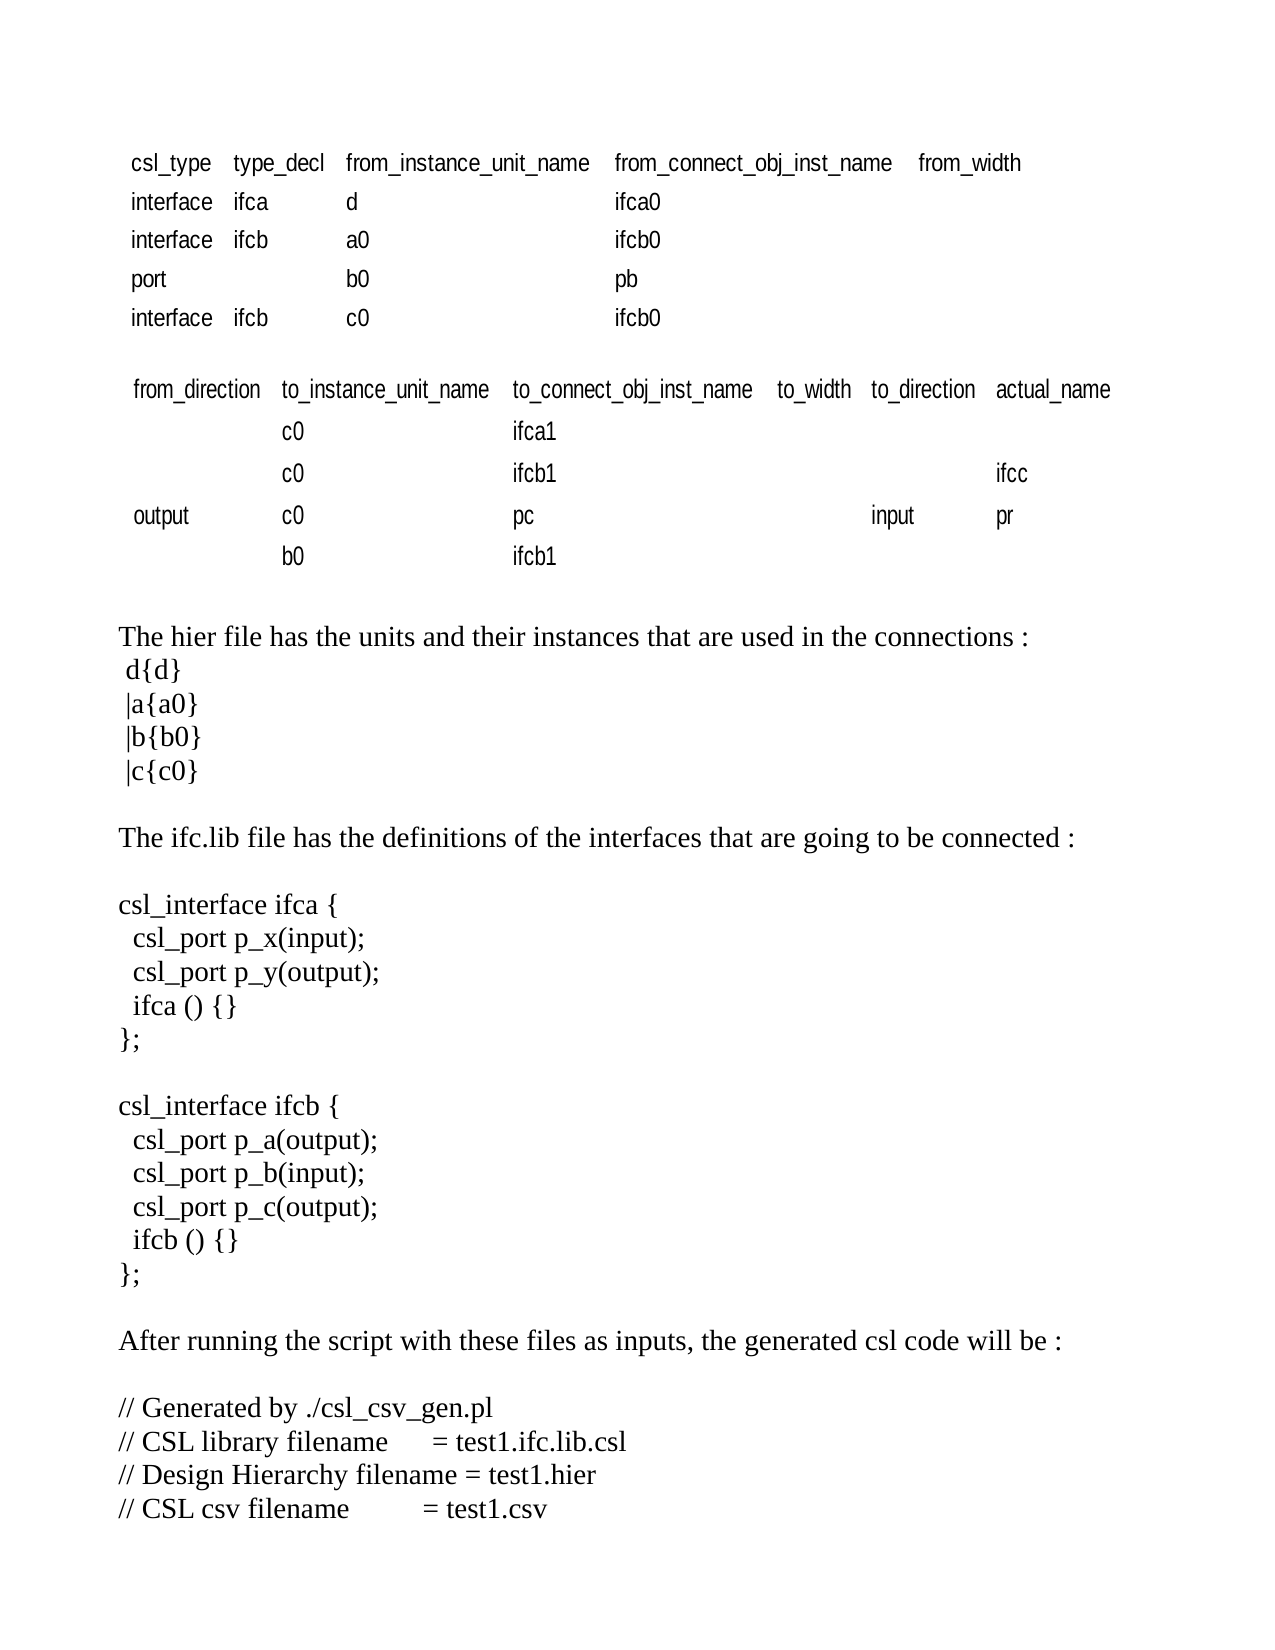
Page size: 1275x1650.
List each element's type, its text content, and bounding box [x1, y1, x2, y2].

text |c{c0} [118, 753, 1157, 786]
text csl_port p_a(output); [118, 1122, 1157, 1155]
text |a{a0} [118, 686, 1157, 719]
text csl_port p_b(input); [118, 1155, 1157, 1189]
text The hier file has the units and their instances that are used in the connections : [118, 619, 1157, 652]
text csl_port p_c(output); [118, 1189, 1157, 1222]
text ifcb () {} [118, 1222, 1157, 1256]
text |b{b0} [118, 719, 1157, 753]
text // CSL csv filename = test1.csv [118, 1491, 1157, 1524]
text csl_interface ifca { [118, 887, 1157, 921]
text d{d} [118, 652, 1157, 686]
text // Generated by ./csl_csv_gen.pl [118, 1390, 1157, 1424]
text csl_interface ifcb { [118, 1088, 1157, 1122]
text The ifc.lib file has the definitions of the interfaces that are going to be connected : [118, 820, 1157, 853]
text }; [118, 1256, 1157, 1289]
text }; [118, 1021, 1157, 1055]
text // Design Hierarchy filename = test1.hier [118, 1457, 1157, 1491]
text csl_port p_x(input); [118, 921, 1157, 954]
text ifca () {} [118, 988, 1157, 1021]
text After running the script with these files as inputs, the generated csl code will be : [118, 1323, 1157, 1357]
text csl_port p_y(output); [118, 954, 1157, 988]
text // CSL library filename = test1.ifc.lib.csl [118, 1424, 1157, 1457]
